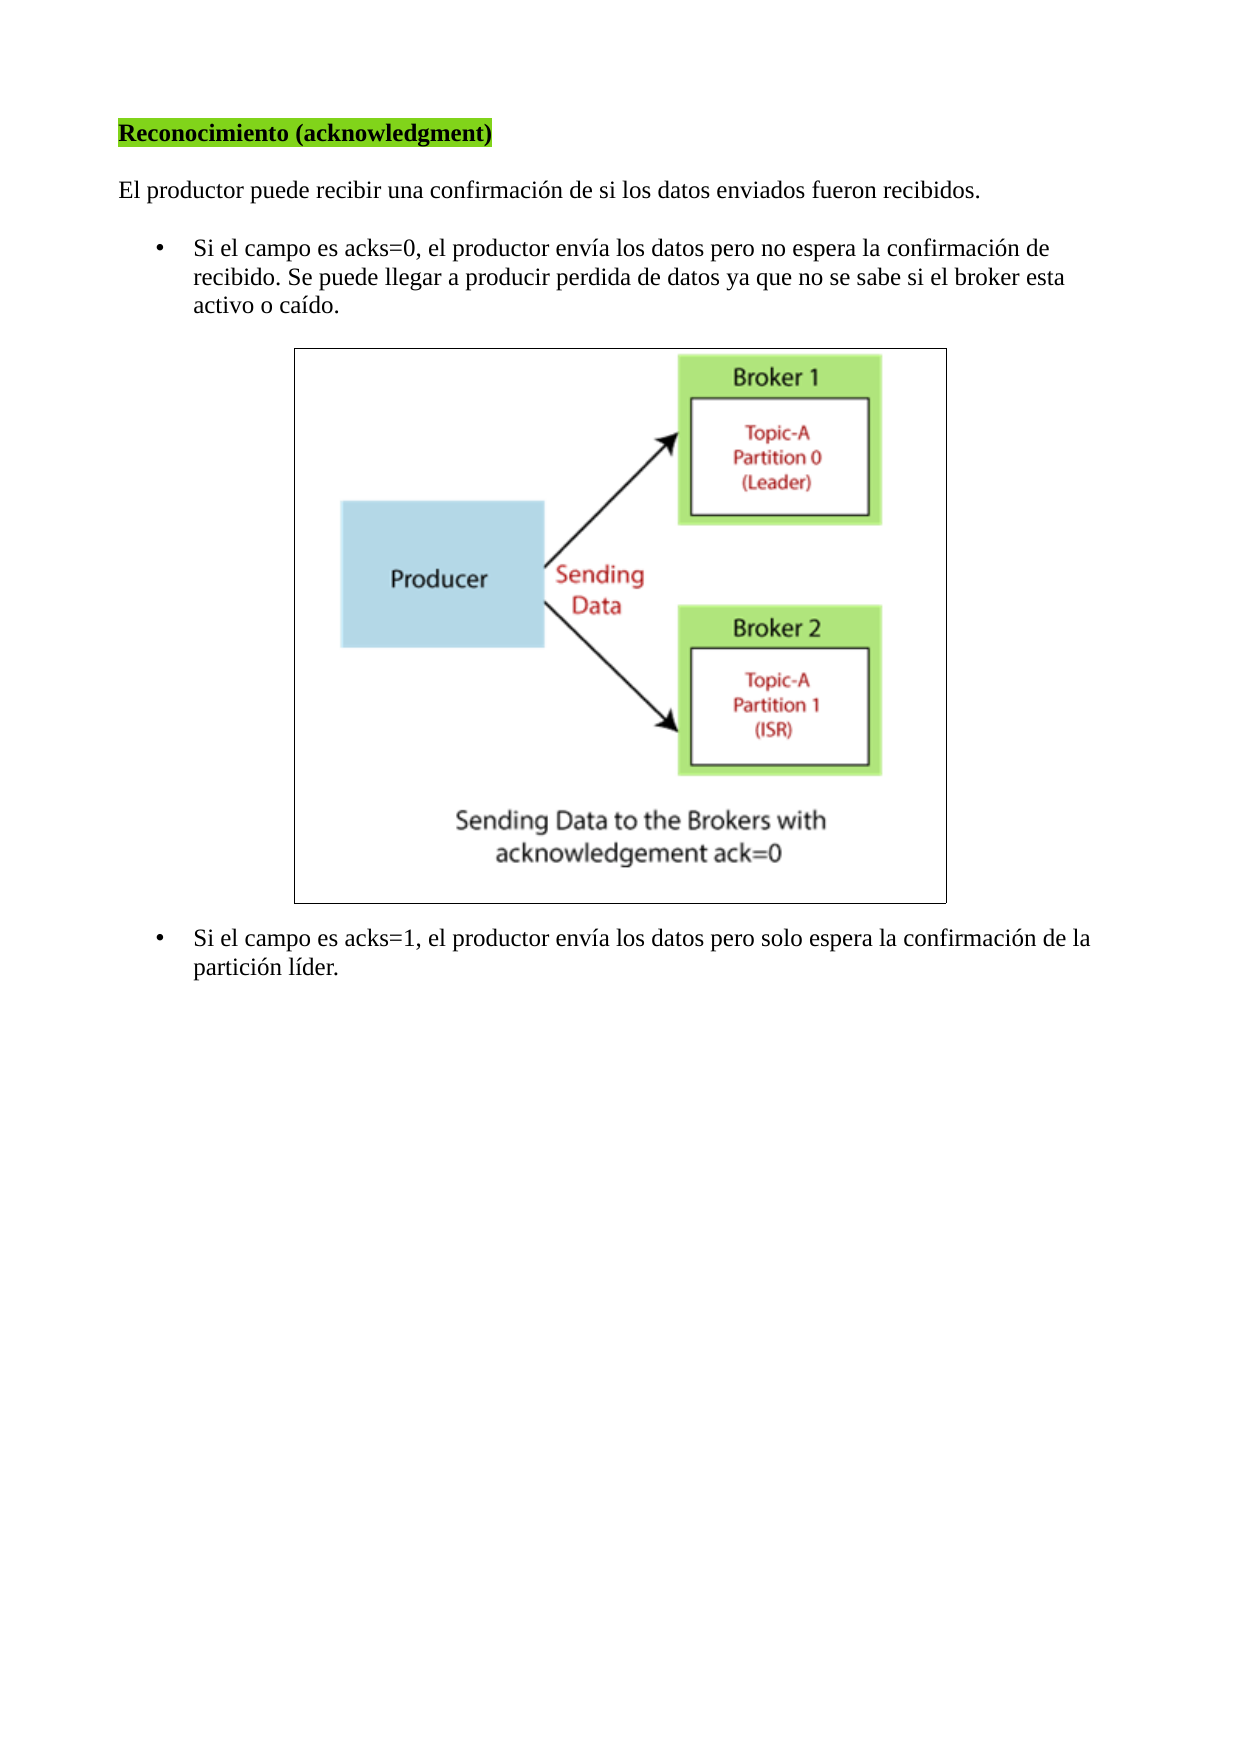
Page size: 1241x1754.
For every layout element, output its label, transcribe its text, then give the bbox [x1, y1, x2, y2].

text El productor puede recibir una confirmación de si los datos enviados fueron recibidos. [118, 176, 1122, 204]
list Si el campo es acks=1, el productor envía los datos pero solo espera la confirmación de la partición líder. [156, 923, 1122, 981]
picture [297, 351, 943, 900]
text Reconocimiento (acknowledgment) [118, 118, 1122, 147]
list Si el campo es acks=0, el productor envía los datos pero no espera la confirmación de recibido. Se puede llegar a producir perdida de datos ya que no se sabe si el broker esta activo o caído. [156, 233, 1122, 319]
